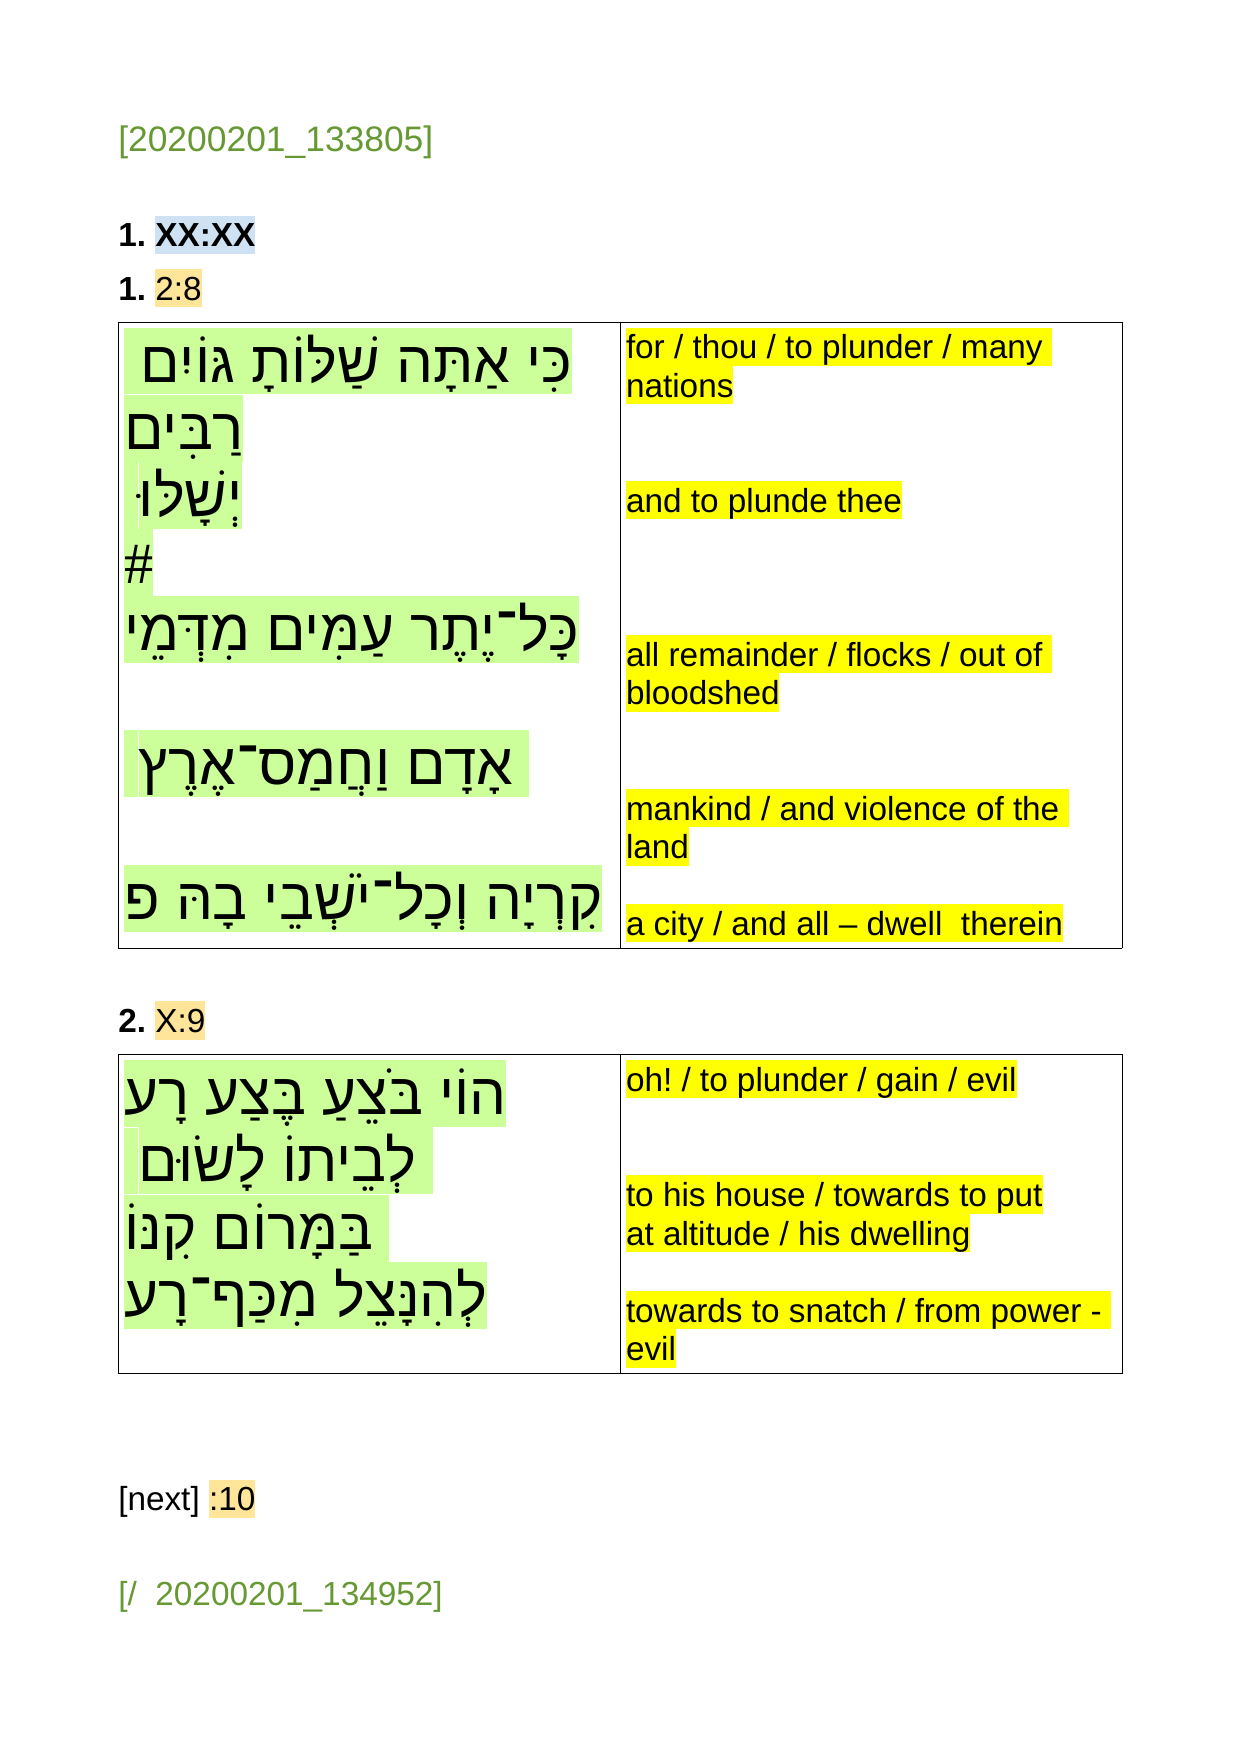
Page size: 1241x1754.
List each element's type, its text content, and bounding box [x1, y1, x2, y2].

table_header for / thou / to plunder / many nations and to plunde thee all remainder / flocks / out of bloodshed mankind / and violence of the land a city / and all – dwell therein [621, 323, 1122, 948]
text [20200201_133805] [118, 118, 1122, 159]
text 2. X:9 [118, 1001, 1122, 1040]
table_header oh! / to plunder / gain / evil to his house / towards to put at altitude / his dwelling towards to snatch / from power - evil [621, 1055, 1122, 1373]
text [next] :10 [118, 1479, 1122, 1518]
text [/ 20200201_134952] [118, 1574, 1122, 1612]
table_header הוֹי בֹּצֵעַ בֶּצַע רָע לְבֵיתוֹ לָשׂוּם בַּמָּרוֹם קִנּוֹ לְהִנָּצֵל מִכַּף־רָע [119, 1055, 620, 1373]
text 1. XX:XX [118, 216, 1122, 254]
text 1. 2:8 [118, 268, 1122, 307]
table_header כִּי אַתָּה שַׁלּוֹתָ גּוֹיִם רַבִּים יְשָׁלּוּ # כָּל־יֶתֶר עַמִּים מִדְּמֵי אָדָם וַחֲמַס־אֶרֶץ קִרְיָה וְכָל־יֹשְׁבֵי בָהּ פ [119, 323, 620, 948]
